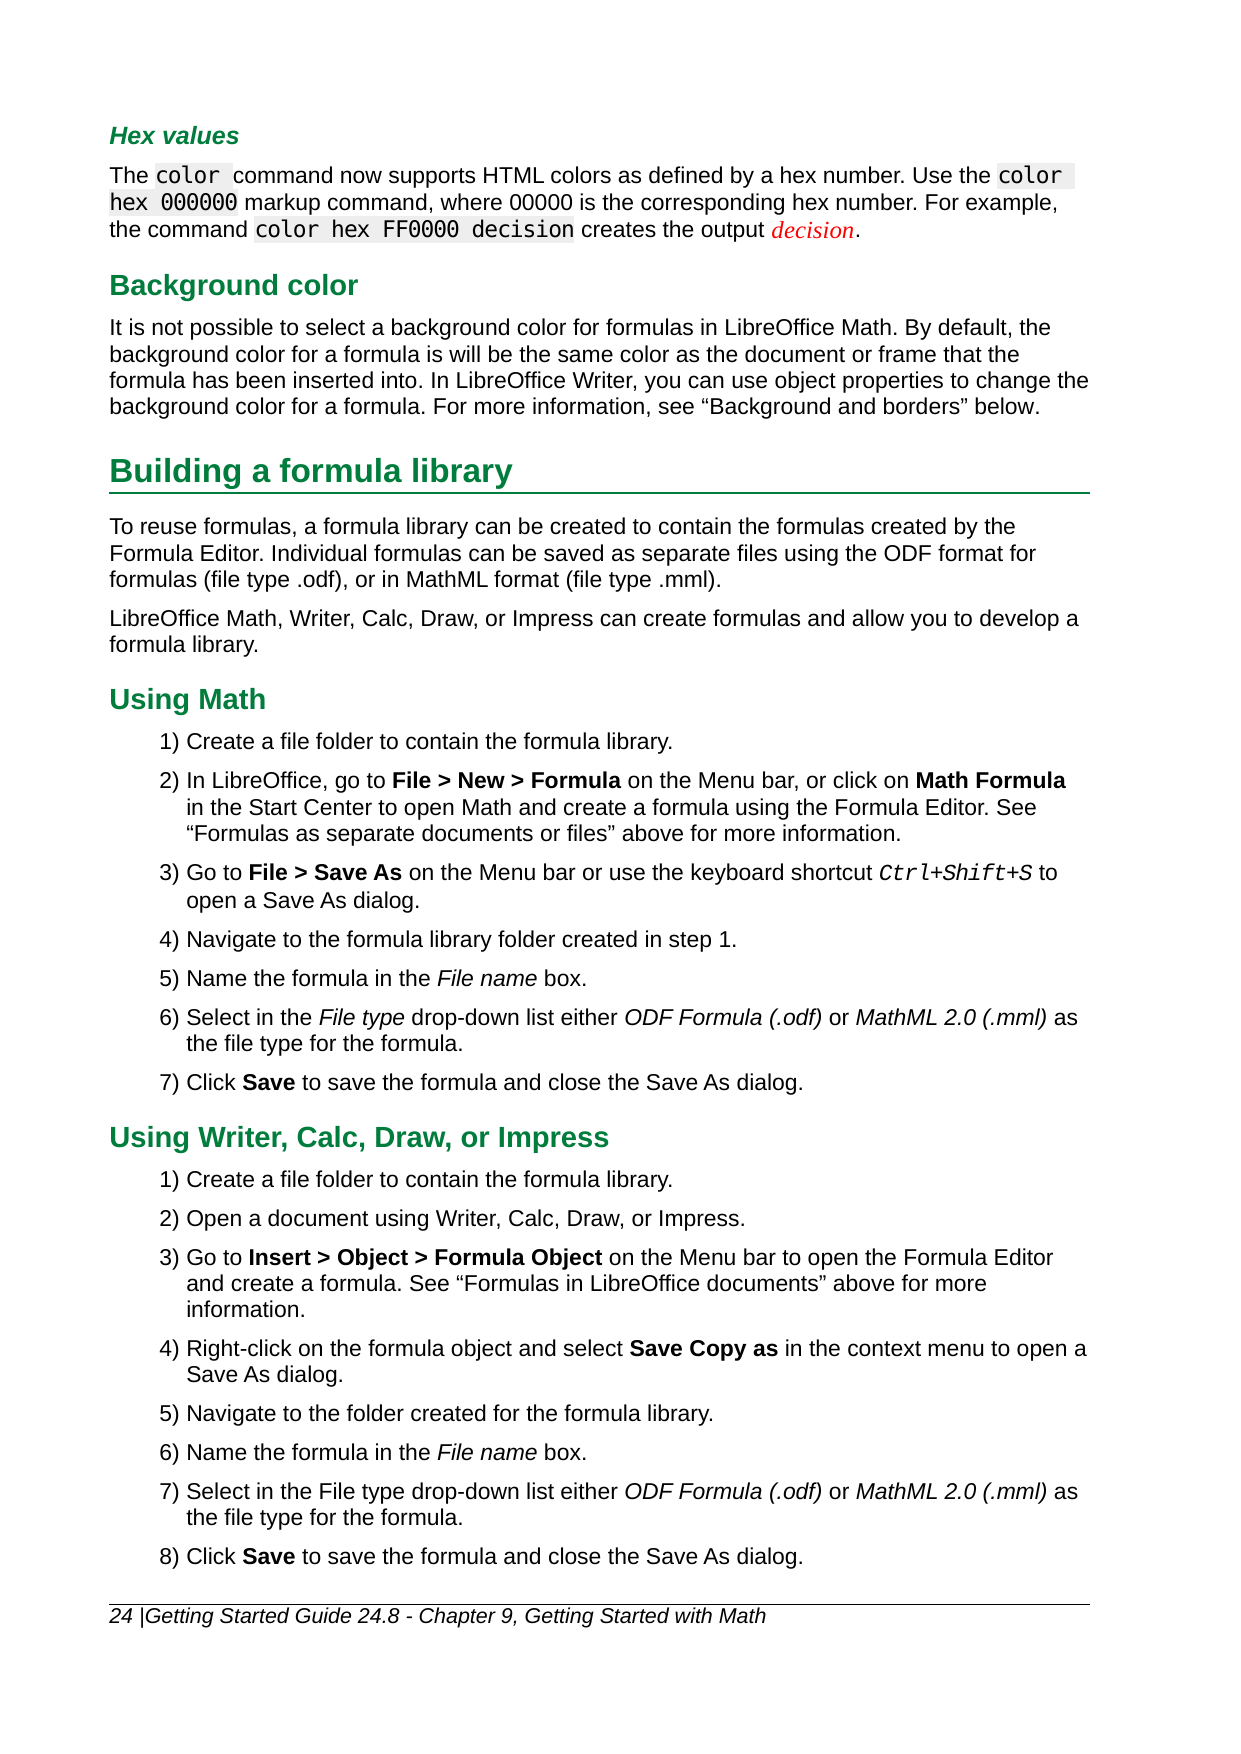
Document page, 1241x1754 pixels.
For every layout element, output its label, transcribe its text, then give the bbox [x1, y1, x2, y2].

text The color command now supports HTML colors as defined by a hex number. Use the color hex 000000 markup command, where 00000 is the corresponding hex number. For example, the command color hex FF0000 decision creates the output . [109, 162, 1090, 243]
subtitle Background color [109, 268, 1090, 302]
subtitle Using Writer, Calc, Draw, or Impress [109, 1120, 1090, 1153]
list Click Save to save the formula and close the Save As dialog. [186, 1069, 1090, 1095]
text LibreOffice Math, Writer, Calc, Draw, or Impress can create formulas and allow you to develop a formula library. [109, 605, 1090, 657]
list Navigate to the folder created for the formula library. [186, 1400, 1090, 1427]
list Select in the File type drop-down list either ODF Formula (.odf) or MathML 2.0 (.mml) as the file type for the formula. [186, 1003, 1090, 1056]
list Go to File > Save As on the Menu bar or use the keyboard shortcut Ctrl+Shift+S to open a Save As dialog. [186, 859, 1090, 913]
list Right-click on the formula object and select Save Copy as in the context menu to open a Save As dialog. [186, 1335, 1090, 1388]
list Name the formula in the File name box. [186, 965, 1090, 991]
list Navigate to the formula library folder created in step 1. [186, 926, 1090, 952]
list Create a file folder to contain the formula library. [186, 728, 1090, 754]
subtitle Building a formula library [109, 451, 1090, 492]
list Select in the File type drop-down list either ODF Formula (.odf) or MathML 2.0 (.mml) as the file type for the formula. [186, 1478, 1090, 1531]
subtitle Using Math [109, 682, 1090, 716]
subtitle Hex values [109, 121, 1090, 150]
text It is not possible to select a background color for formulas in LibreOffice Math. By default, the background color for a formula is will be the same color as the document or frame that the formula has been inserted into. In LibreOffice Writer, you can use object properties to change the background color for a formula. For more information, see “Background and borders” below. [109, 314, 1090, 420]
list Click Save to save the formula and close the Save As dialog. [186, 1543, 1090, 1569]
text To reuse formulas, a formula library can be created to contain the formulas created by the Formula Editor. Individual formulas can be saved as separate files using the ODF format for formulas (file type .odf), or in MathML format (file type .mml). [109, 513, 1090, 592]
list Go to Insert > Object > Formula Object on the Menu bar to open the Formula Editor and create a formula. See “Formulas in LibreOffice documents” above for more information. [186, 1243, 1090, 1323]
list In LibreOffice, go to File > New > Formula on the Menu bar, or click on Math Formula in the Start Center to open Math and create a formula using the Formula Editor. See “Formulas as separate documents or files” above for more information. [186, 767, 1090, 846]
list Name the formula in the File name box. [186, 1439, 1090, 1466]
list Open a document using Writer, Calc, Draw, or Impress. [186, 1205, 1090, 1231]
list Create a file folder to contain the formula library. [186, 1166, 1090, 1192]
